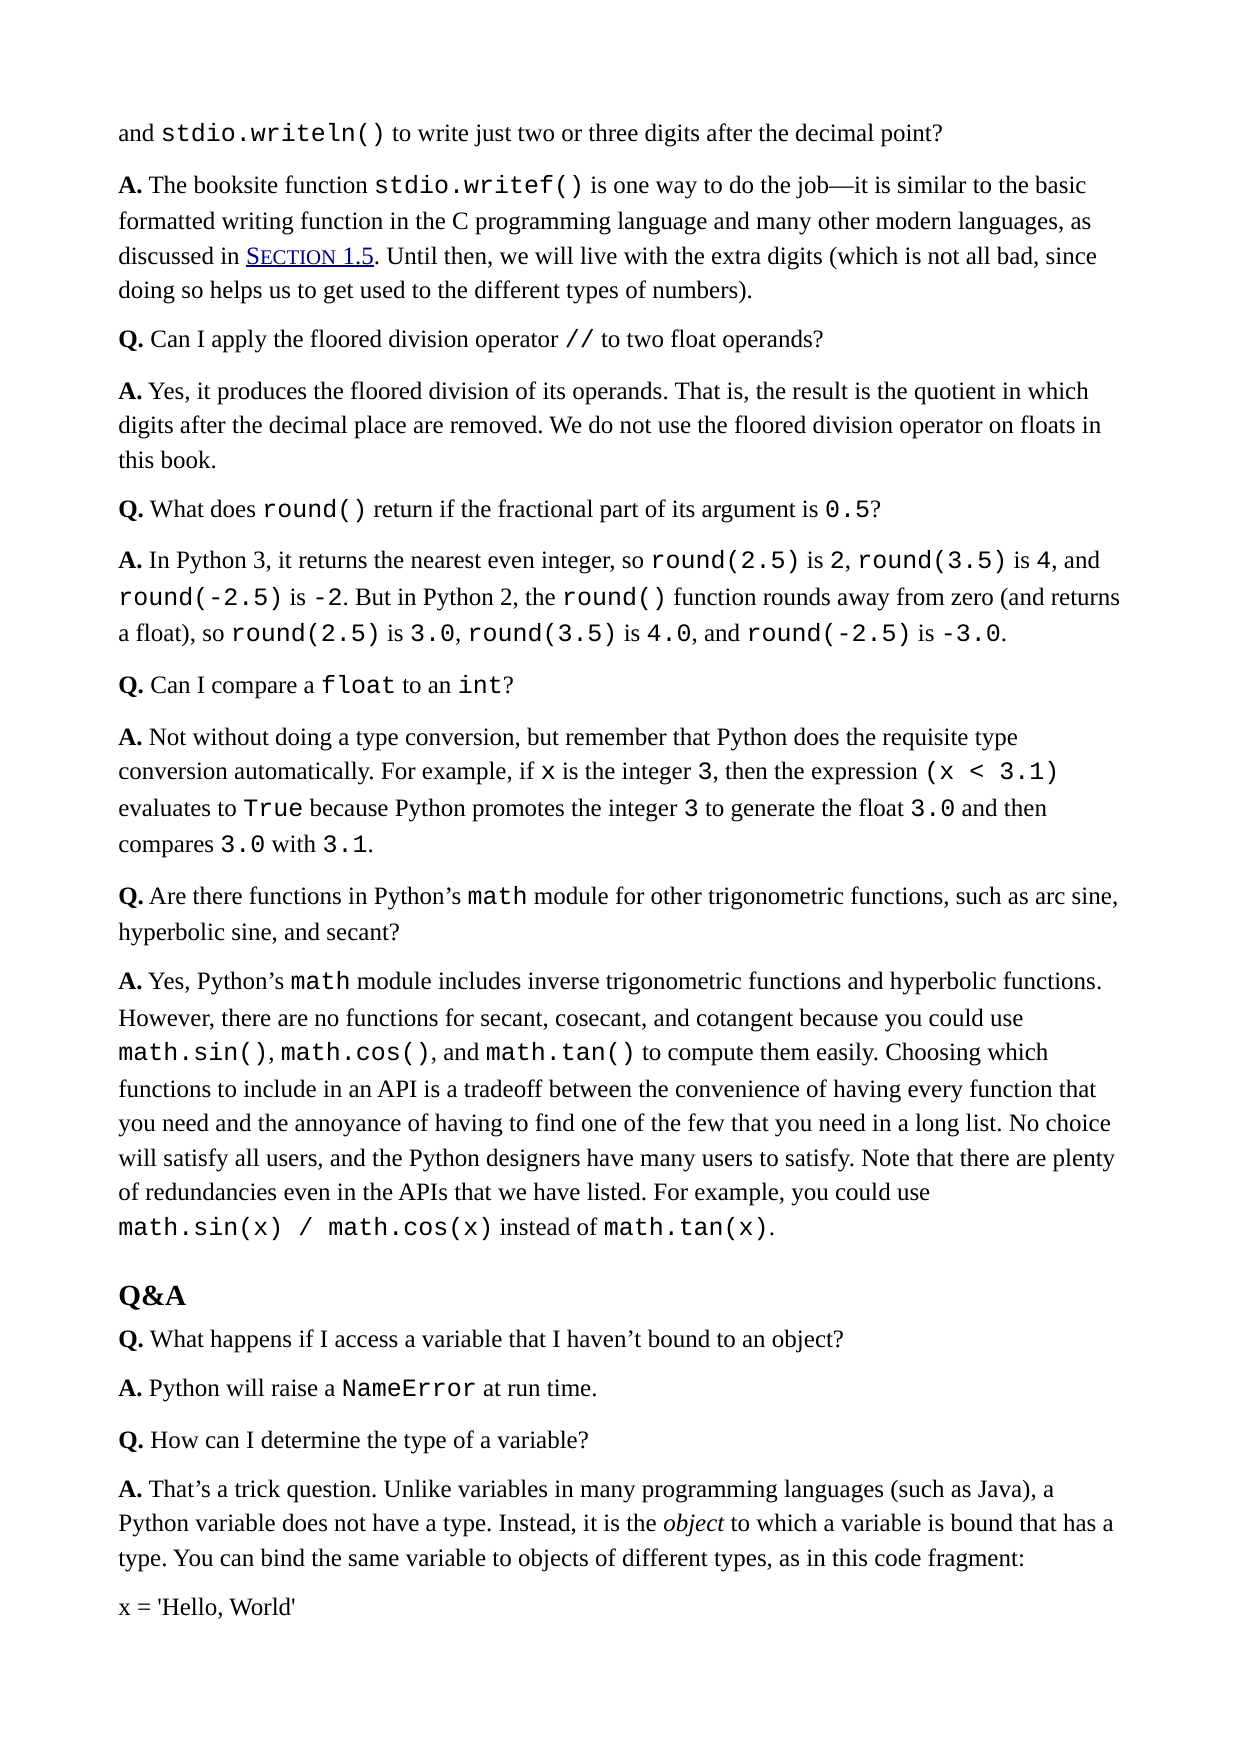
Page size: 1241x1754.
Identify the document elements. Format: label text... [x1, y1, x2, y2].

text A. Not without doing a type conversion, but remember that Python does the requisite type conversion automatically. For example, if x is the integer 3, then the expression (x < 3.1) evaluates to True because Python promotes the integer 3 to generate the float 3.0 and then compares 3.0 with 3.1. [118, 722, 1122, 860]
text A. That’s a trick question. Unlike variables in many programming languages (such as Java), a Python variable does not have a type. Instead, it is the object to which a variable is bound that has a type. You can bind the same variable to objects of different types, as in this code fragment: [118, 1474, 1122, 1572]
text A. Yes, Python’s math module includes inverse trigonometric functions and hyperbolic functions. However, there are no functions for secant, cosecant, and cotangent because you could use math.sin(), math.cos(), and math.tan() to compute them easily. Choosing which functions to include in an API is a tradeoff between the convenience of having every function that you need and the annoyance of having to find one of the few that you need in a long list. No choice will satisfy all users, and the Python designers have many users to satisfy. Note that there are plenty of redundancies even in the APIs that we have listed. For example, you could use math.sin(x) / math.cos(x) instead of math.tan(x). [118, 966, 1122, 1243]
text A. Python will raise a NameError at run time. [118, 1373, 1122, 1404]
text Q. What does round() return if the fractional part of its argument is 0.5? [118, 494, 1122, 525]
text Q. How can I determine the type of a variable? [118, 1425, 1122, 1453]
text Q. What happens if I access a variable that I haven’t bound to an object? [118, 1324, 1122, 1353]
text A. The booksite function stdio.writef() is one way to do the job—it is similar to the basic formatted writing function in the C programming language and many other modern languages, as discussed in SECTION 1.5. Until then, we will live with the extra digits (which is not all bad, since doing so helps us to get used to the different types of numbers). [118, 170, 1122, 304]
text x = 'Hello, World' [118, 1592, 1122, 1621]
text and stdio.writeln() to write just two or three digits after the decimal point? [118, 118, 1122, 149]
text A. In Python 3, it returns the nearest even integer, so round(2.5) is 2, round(3.5) is 4, and round(-2.5) is -2. But in Python 2, the round() function rounds away from zero (and returns a float), so round(2.5) is 3.0, round(3.5) is 4.0, and round(-2.5) is -3.0. [118, 545, 1122, 649]
text Q. Are there functions in Python’s math module for other trigonometric functions, such as arc sine, hyperbolic sine, and secant? [118, 881, 1122, 946]
subtitle Q&A [118, 1278, 1122, 1312]
text Q. Can I apply the floored division operator // to two float operands? [118, 324, 1122, 355]
text Q. Can I compare a float to an int? [118, 670, 1122, 701]
text A. Yes, it produces the floored division of its operands. That is, the result is the quotient in which digits after the decimal place are removed. We do not use the floored division operator on floats in this book. [118, 376, 1122, 473]
